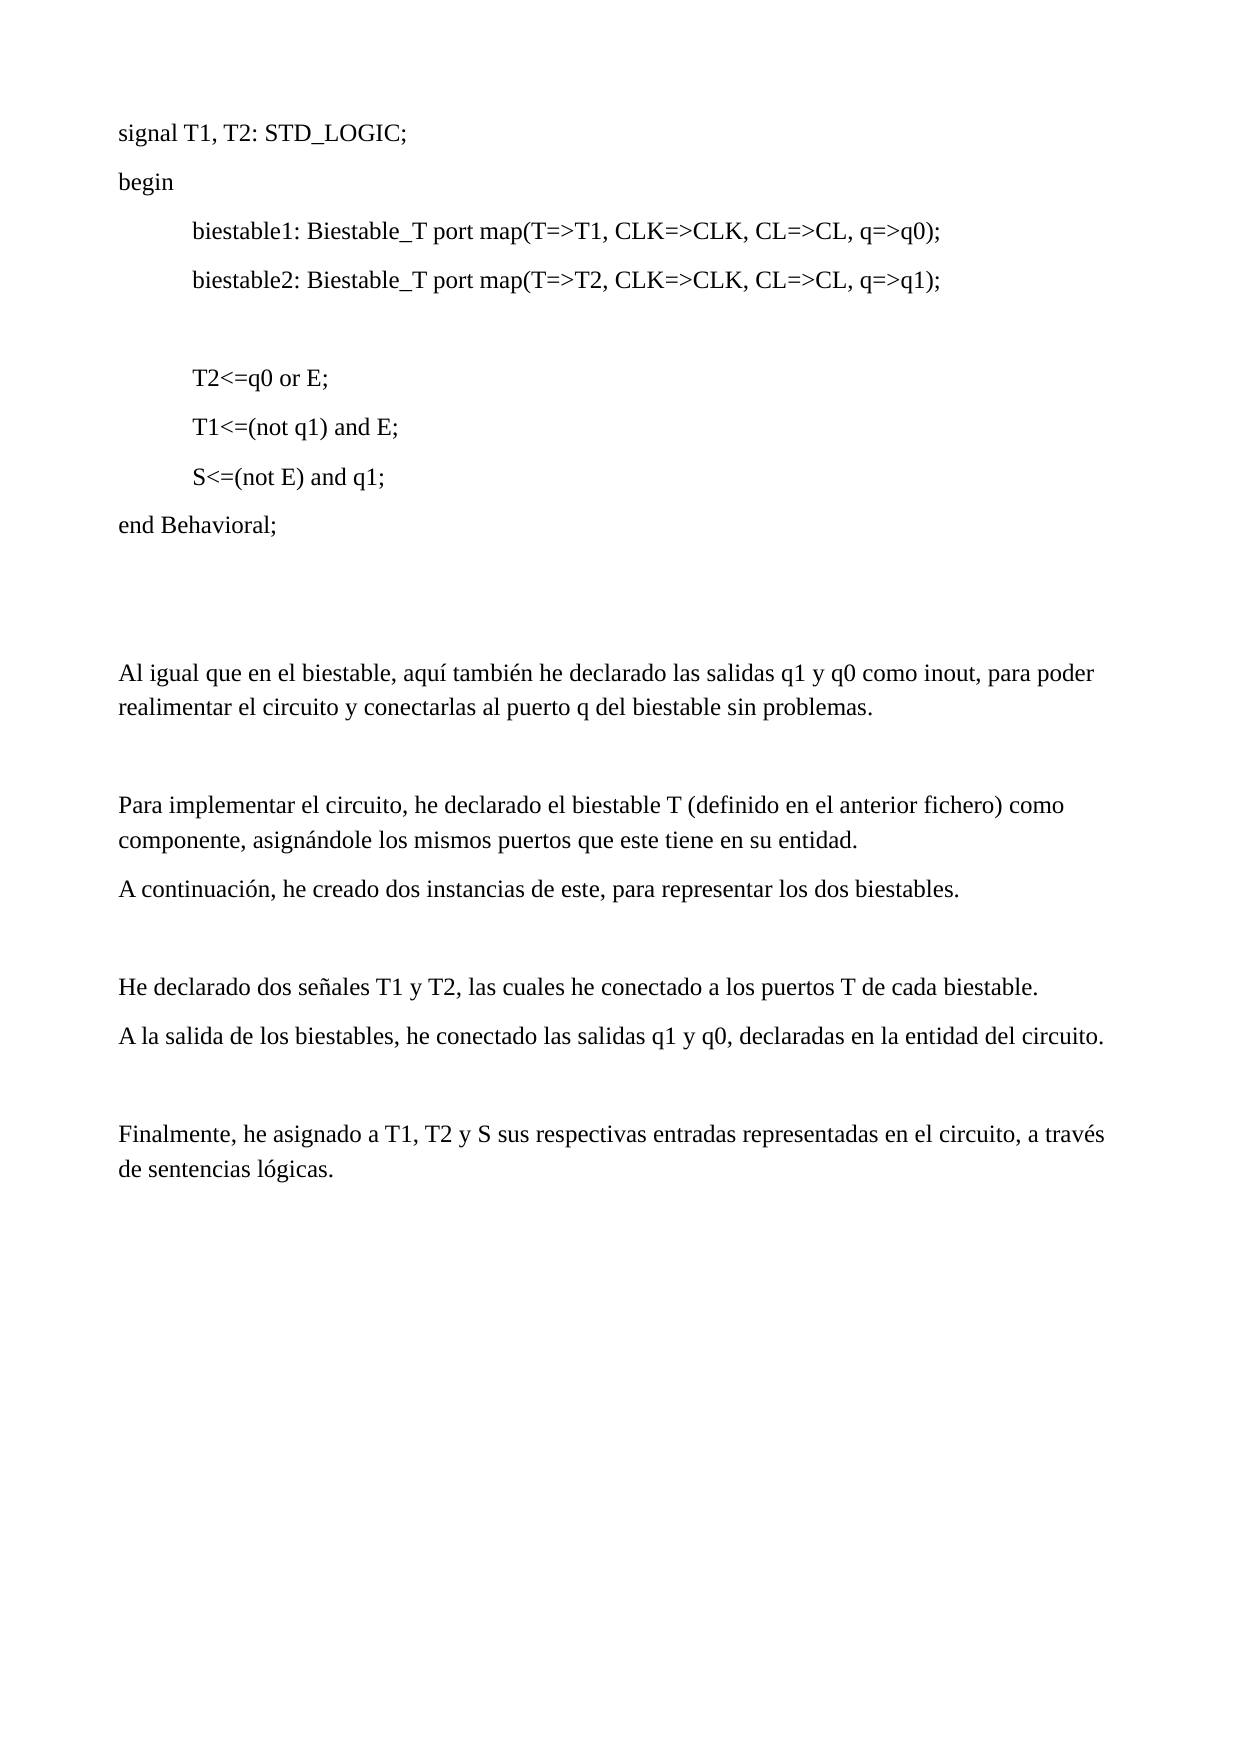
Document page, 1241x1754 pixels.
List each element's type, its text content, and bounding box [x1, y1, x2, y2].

text biestable2: Biestable_T port map(T=>T2, CLK=>CLK, CL=>CL, q=>q1); [118, 265, 1122, 294]
text T2<=q0 or E; [118, 363, 1122, 392]
text Para implementar el circuito, he declarado el biestable T (definido en el anterior fichero) como componente, asignándole los mismos puertos que este tiene en su entidad. [118, 790, 1122, 854]
text signal T1, T2: STD_LOGIC; [118, 118, 1122, 147]
text begin [118, 167, 1122, 196]
text biestable1: Biestable_T port map(T=>T1, CLK=>CLK, CL=>CL, q=>q0); [118, 216, 1122, 245]
text A continuación, he creado dos instancias de este, para representar los dos biestables. [118, 874, 1122, 903]
text end Behavioral; [118, 511, 1122, 539]
text Finalmente, he asignado a T1, T2 y S sus respectivas entradas representadas en el circuito, a través de sentencias lógicas. [118, 1119, 1122, 1182]
text He declarado dos señales T1 y T2, las cuales he conectado a los puertos T de cada biestable. [118, 972, 1122, 1001]
text A la salida de los biestables, he conectado las salidas q1 y q0, declaradas en la entidad del circuito. [118, 1021, 1122, 1050]
text Al igual que en el biestable, aquí también he declarado las salidas q1 y q0 como inout, para poder realimentar el circuito y conectarlas al puerto q del biestable sin problemas. [118, 658, 1122, 721]
text S<=(not E) and q1; [118, 462, 1122, 490]
text T1<=(not q1) and E; [118, 412, 1122, 441]
